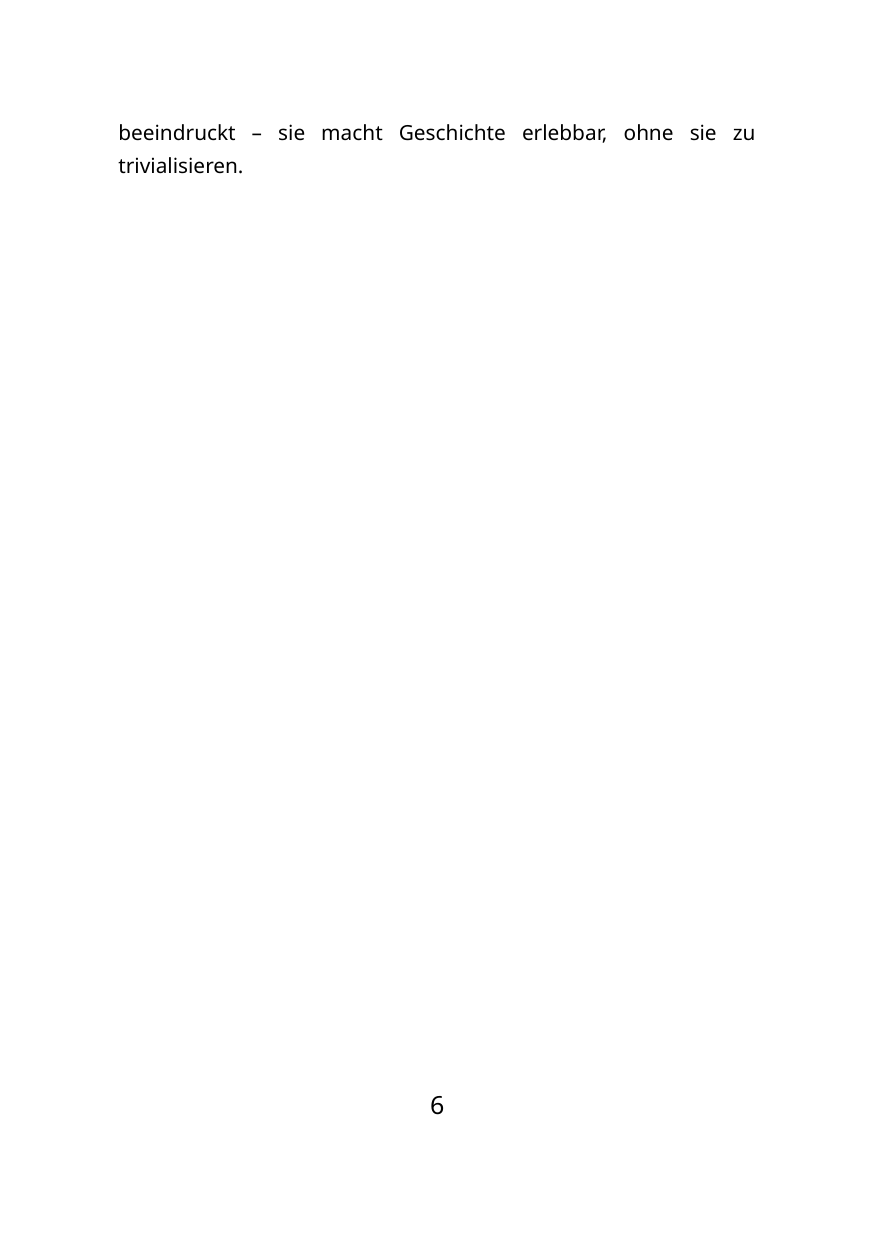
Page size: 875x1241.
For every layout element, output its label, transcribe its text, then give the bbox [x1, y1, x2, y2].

text beeindruckt – sie macht Geschichte erlebbar, ohne sie zu trivialisieren. [118, 118, 756, 179]
